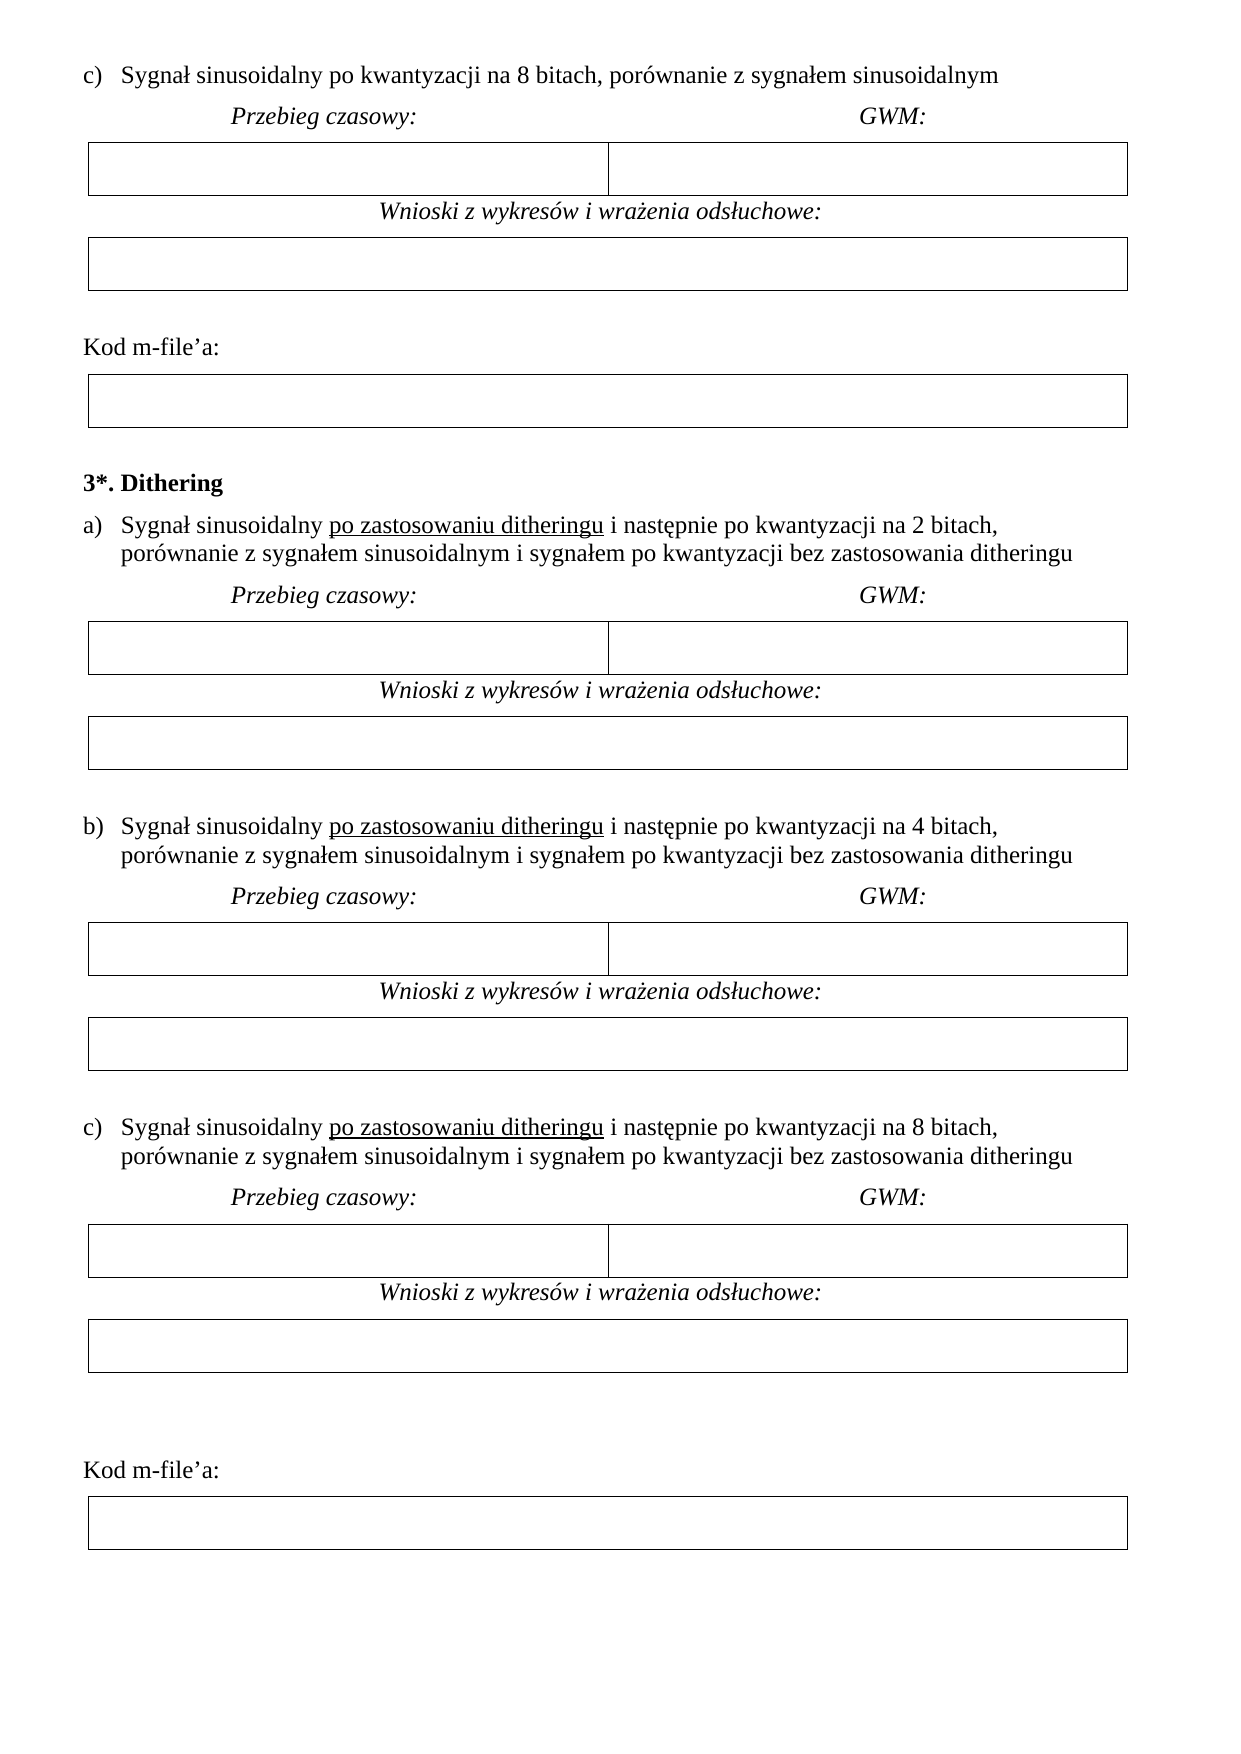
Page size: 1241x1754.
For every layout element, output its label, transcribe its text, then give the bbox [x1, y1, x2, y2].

table_header [89, 622, 608, 674]
table_header [89, 375, 1127, 427]
list Sygnał sinusoidalny po zastosowaniu ditheringu i następnie po kwantyzacji na 2 bitach, porównanie z sygnałem sinusoidalnym i sygnałem po kwantyzacji bez zastosowania ditheringu [83, 510, 1122, 567]
table_header [89, 717, 1127, 769]
list Sygnał sinusoidalny po zastosowaniu ditheringu i następnie po kwantyzacji na 8 bitach, porównanie z sygnałem sinusoidalnym i sygnałem po kwantyzacji bez zastosowania ditheringu [83, 1112, 1122, 1170]
text 3*. Dithering [83, 468, 1122, 497]
text Przebieg czasowy: GWM: [194, 101, 1148, 130]
table_header [89, 923, 608, 975]
text Wnioski z wykresów i wrażenia odsłuchowe: [304, 976, 1122, 1005]
table_header [89, 1320, 1127, 1372]
text Wnioski z wykresów i wrażenia odsłuchowe: [304, 1278, 1122, 1306]
table_header [89, 143, 608, 195]
table_header [89, 238, 1127, 290]
table_header [609, 143, 1127, 195]
table_header [609, 923, 1127, 975]
text Przebieg czasowy: GWM: [194, 881, 1148, 910]
text Wnioski z wykresów i wrażenia odsłuchowe: [304, 675, 1122, 703]
table_header [609, 1225, 1127, 1277]
list Sygnał sinusoidalny po zastosowaniu ditheringu i następnie po kwantyzacji na 4 bitach, porównanie z sygnałem sinusoidalnym i sygnałem po kwantyzacji bez zastosowania ditheringu [83, 811, 1122, 868]
text Przebieg czasowy: GWM: [194, 580, 1148, 608]
table_header [609, 622, 1127, 674]
text Kod m-file’a: [83, 332, 1122, 361]
list Sygnał sinusoidalny po kwantyzacji na 8 bitach, porównanie z sygnałem sinusoidalnym [83, 60, 1122, 88]
text Wnioski z wykresów i wrażenia odsłuchowe: [304, 196, 1122, 225]
text Przebieg czasowy: GWM: [194, 1182, 1148, 1211]
table_header [89, 1497, 1127, 1549]
table_header [89, 1018, 1127, 1070]
text Kod m-file’a: [83, 1455, 1122, 1483]
table_header [89, 1225, 608, 1277]
